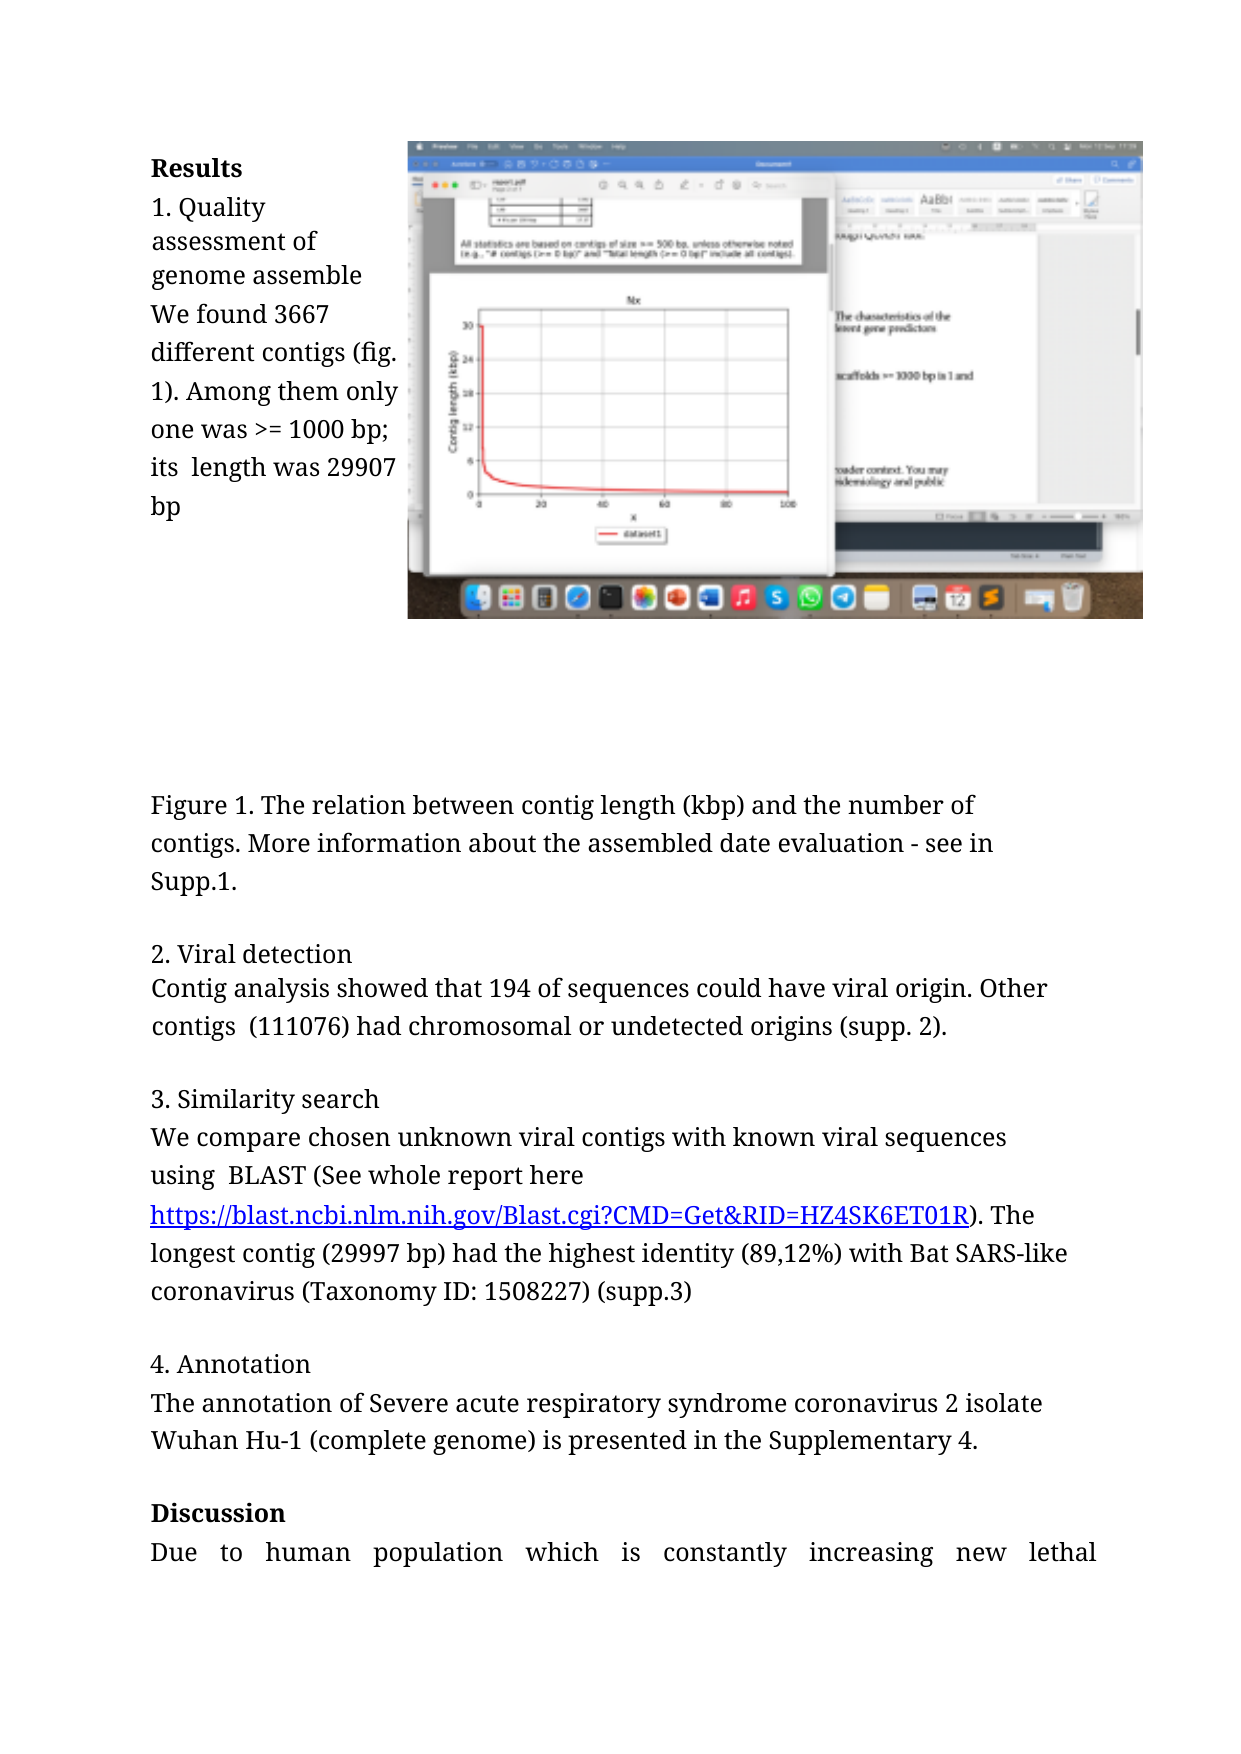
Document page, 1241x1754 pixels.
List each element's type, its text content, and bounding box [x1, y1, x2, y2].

text Figure 1. The relation between contig length (kbp) and the number of contigs. More information about the assembled date evaluation - see in Supp.1. [150, 788, 1006, 897]
text Discussion [151, 1496, 1141, 1530]
text We compare chosen unknown viral contigs with known viral sequences using BLAST (See whole report here [150, 1120, 1019, 1192]
text 2. Viral detection [150, 936, 1141, 970]
text The annotation of Severe acute respiratory syndrome coronavirus 2 isolate Wuhan Hu-1 (complete genome) is presented in the Supplementary 4. [150, 1385, 1090, 1457]
text Results [151, 151, 407, 185]
text Due to human population which is constantly increasing new lethal [150, 1535, 1097, 1569]
text We found 3667 different contigs (fig. 1). Among them only one was >= 1000 bp; its length was 29907 bp [150, 296, 407, 522]
text 1. Quality assessment of genome assemble [151, 190, 407, 292]
text https://blast.ncbi.nlm.nih.gov/Blast.cgi?CMD=Get&RID=HZ4SK6ET01R). The longest contig (29997 bp) had the highest identity (89,12%) with Bat SARS-like coronavirus (Taxonomy ID: 1508227) (supp.3) [150, 1197, 1097, 1308]
text Contig analysis showed that 194 of sequences could have viral origin. Other contigs (111076) had chromosomal or undetected origins (supp. 2). [151, 970, 1097, 1042]
text 3. Similarity search [150, 1081, 1141, 1115]
text 4. Annotation [150, 1347, 1141, 1381]
picture [407, 141, 1143, 619]
